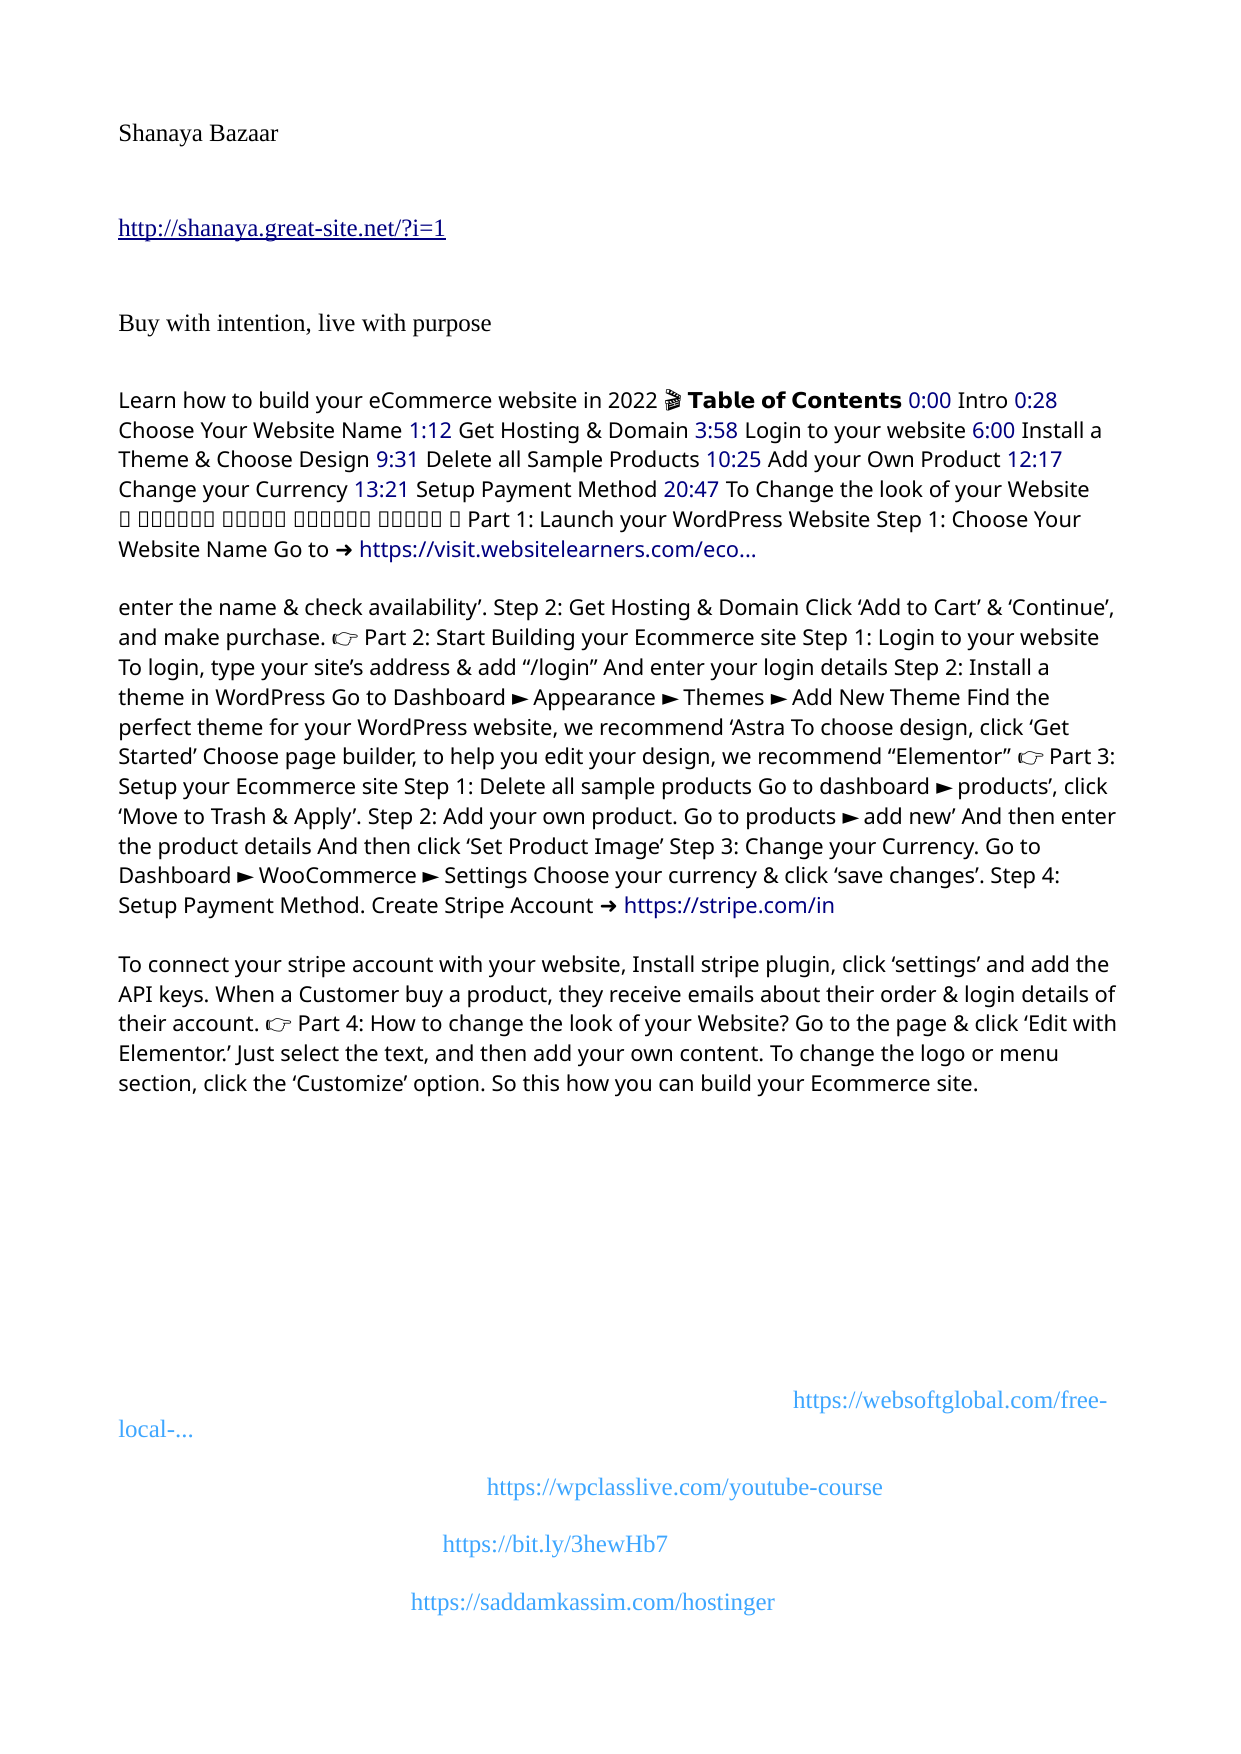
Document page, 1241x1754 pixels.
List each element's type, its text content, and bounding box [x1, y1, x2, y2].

text ✅ Download the XStore theme: https://bit.ly/3hewHb7 [118, 1529, 1122, 1558]
text Learn how to build your eCommerce website in 2022 🎬 𝗧𝗮𝗯𝗹𝗲 𝗼𝗳 𝗖𝗼𝗻𝘁𝗲𝗻𝘁𝘀 0:00 Intro 0:28 Choose Your Website Name 1:12 Get Hosting & Domain 3:58 Login to your website 6:00 Install a Theme & Choose Design 9:31 Delete all Sample Products 10:25 Add your Own Product 12:17 Change your Currency 13:21 Setup Payment Method 20:47 To Change the look of your Website 📌 𝗙𝗼𝗹𝗹𝗼𝘄 𝘁𝗵𝗲𝘀𝗲 𝘀𝗶𝗺𝗽𝗹𝗲 𝘀𝘁𝗲𝗽𝘀 👉 Part 1: Launch your WordPress Website Step 1: Choose Your Website Name Go to ➜ https://visit.websitelearners.com/eco... [118, 385, 1122, 564]
text http://shanaya.great-site.net/?i=1 [118, 213, 1122, 242]
text 🔥 Join my 7 Days YouTube Course: https://wpclasslive.com/youtube-course [118, 1472, 1122, 1500]
text 🎁 10% OFF with Hostinger: https://saddamkassim.com/hostinger [118, 1587, 1122, 1615]
text Buy with intention, live with purpose [118, 308, 1122, 337]
text enter the name & check availability’. Step 2: Get Hosting & Domain Click ‘Add to Cart’ & ‘Continue’, and make purchase. 👉 Part 2: Start Building your Ecommerce site Step 1: Login to your website To login, type your site’s address & add “/login” And enter your login details Step 2: Install a theme in WordPress Go to Dashboard ► Appearance ► Themes ► Add New Theme Find the perfect theme for your WordPress website, we recommend ‘Astra To choose design, click ‘Get Started’ Choose page builder, to help you edit your design, we recommend “Elementor” 👉 Part 3: Setup your Ecommerce site Step 1: Delete all sample products Go to dashboard ► products’, click ‘Move to Trash & Apply’. Step 2: Add your own product. Go to products ► add new’ And then enter the product details And then click ‘Set Product Image’ Step 3: Change your Currency. Go to Dashboard ► WooCommerce ► Settings Choose your currency & click ‘save changes’. Step 4: Setup Payment Method. Create Stripe Account ➜ https://stripe.com/in [118, 592, 1122, 920]
text Building an eCommerce website using WordPress and WooCommerce plugins is super easy. No coding knowledge is required at all. 🔥 Download the Local server: https://websoftglobal.com/free-local-... [118, 1357, 1122, 1443]
text To connect your stripe account with your website, Install stripe plugin, click ‘settings’ and add the API keys. When a Customer buy a product, they receive emails about their order & login details of their account. 👉 Part 4: How to change the look of your Website? Go to the page & click ‘Edit with Elementor.’ Just select the text, and then add your own content. To change the logo or menu section, click the ‘Customize’ option. So this how you can build your Ecommerce site. [118, 949, 1122, 1098]
text Shanaya Bazaar [118, 118, 1122, 147]
